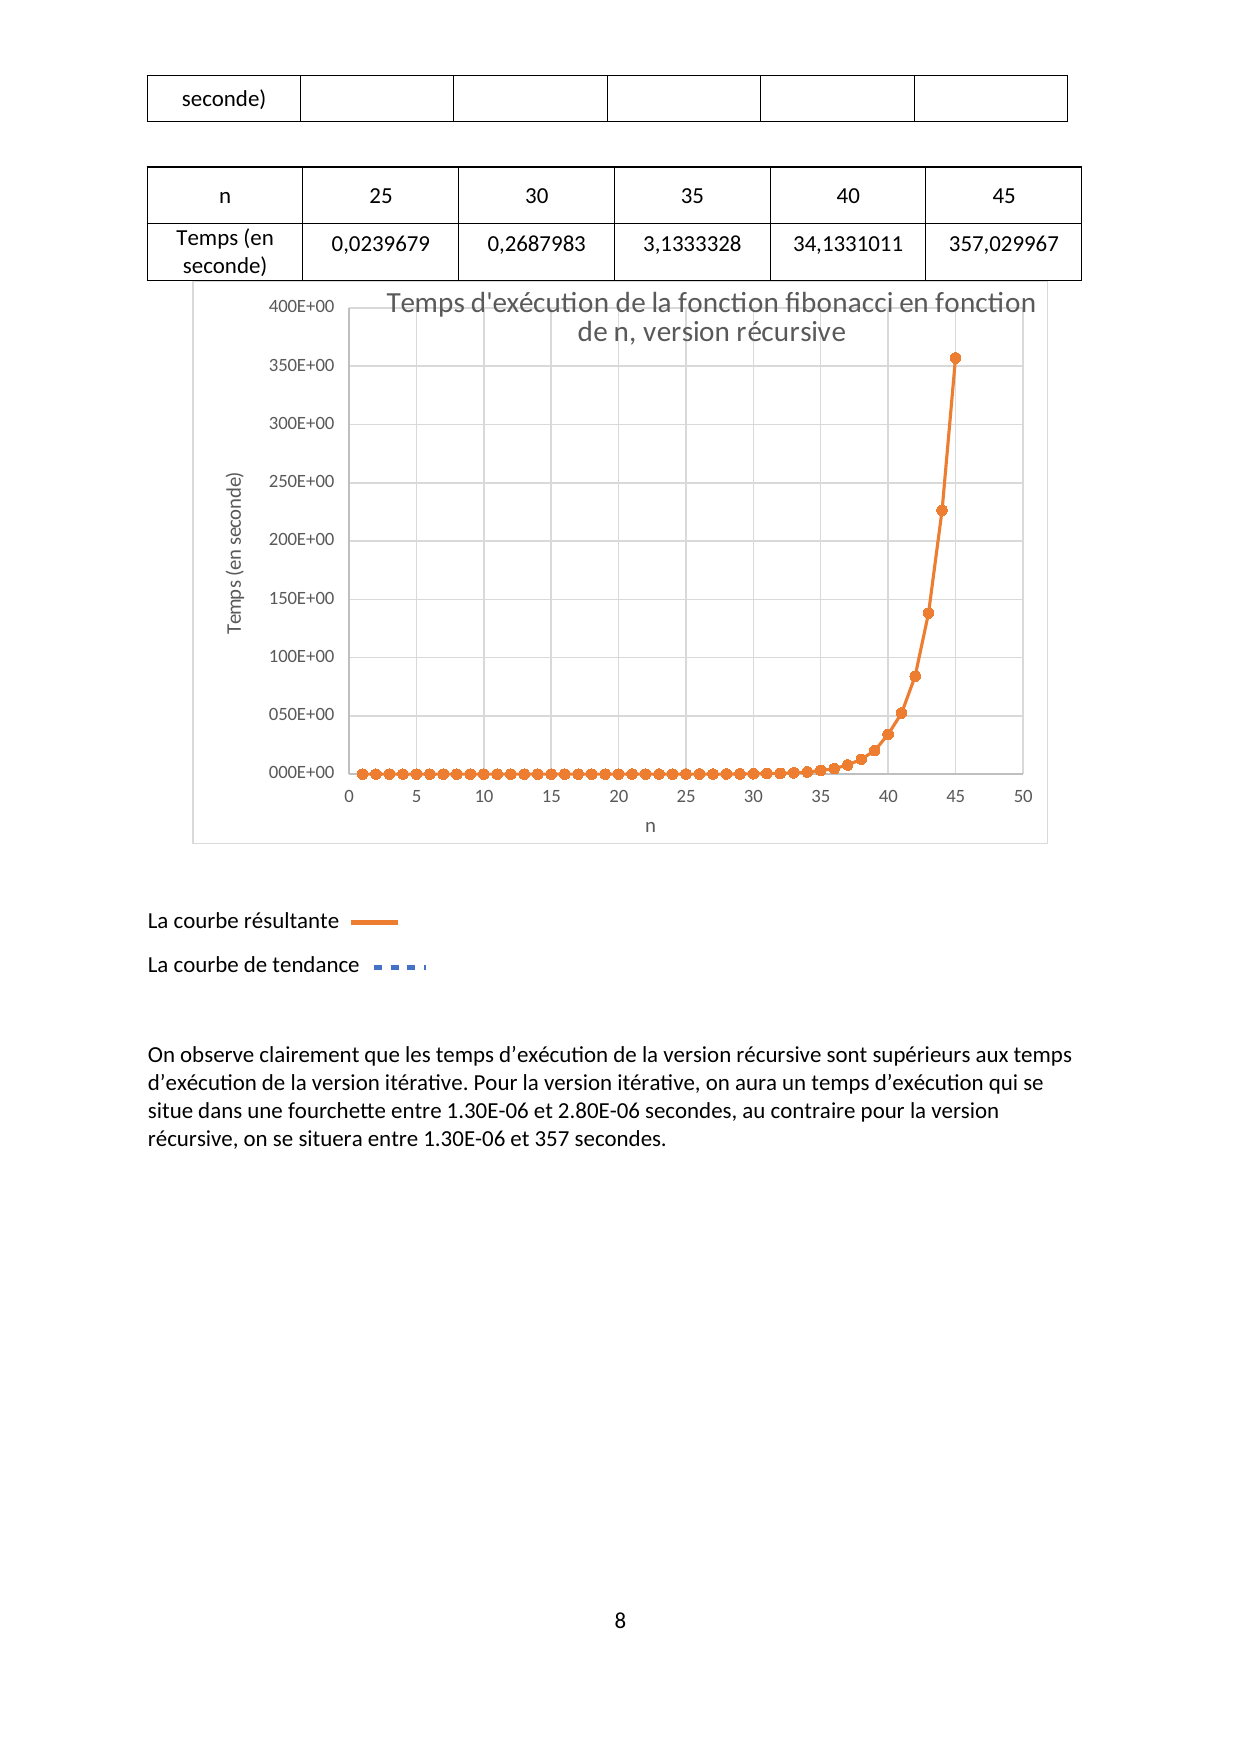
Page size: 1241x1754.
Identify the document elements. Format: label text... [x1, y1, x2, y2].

table_cell [915, 76, 1067, 121]
table_header 25 [303, 168, 458, 222]
text La courbe de tendance [148, 951, 1093, 979]
table_cell 3,1333328 [615, 224, 770, 279]
table_cell 357,029967 [926, 224, 1081, 279]
table_header n [148, 168, 302, 222]
table_cell 0,2687983 [459, 224, 614, 279]
table_cell Temps (en seconde) [148, 224, 302, 279]
table_cell 0,0239679 [303, 224, 458, 279]
table_cell [761, 76, 914, 121]
table_header 40 [771, 168, 925, 222]
table_cell [454, 76, 607, 121]
table_cell seconde) [148, 76, 300, 121]
table_header 45 [926, 168, 1081, 222]
table_cell 34,1331011 [771, 224, 925, 279]
table_cell [301, 76, 453, 121]
table_header 30 [459, 168, 614, 222]
text On observe clairement que les temps d’exécution de la version récursive sont supérieurs aux temps d’exécution de la version itérative. Pour la version itérative, on aura un temps d’exécution qui se situe dans une fourchette entre 1.30E-06 et 2.80E-06 secondes, au contraire pour la version récursive, on se situera entre 1.30E-06 et 357 secondes. [148, 1040, 1093, 1152]
table_header 35 [615, 168, 770, 222]
table_cell [608, 76, 760, 121]
text La courbe résultante [148, 906, 1093, 934]
